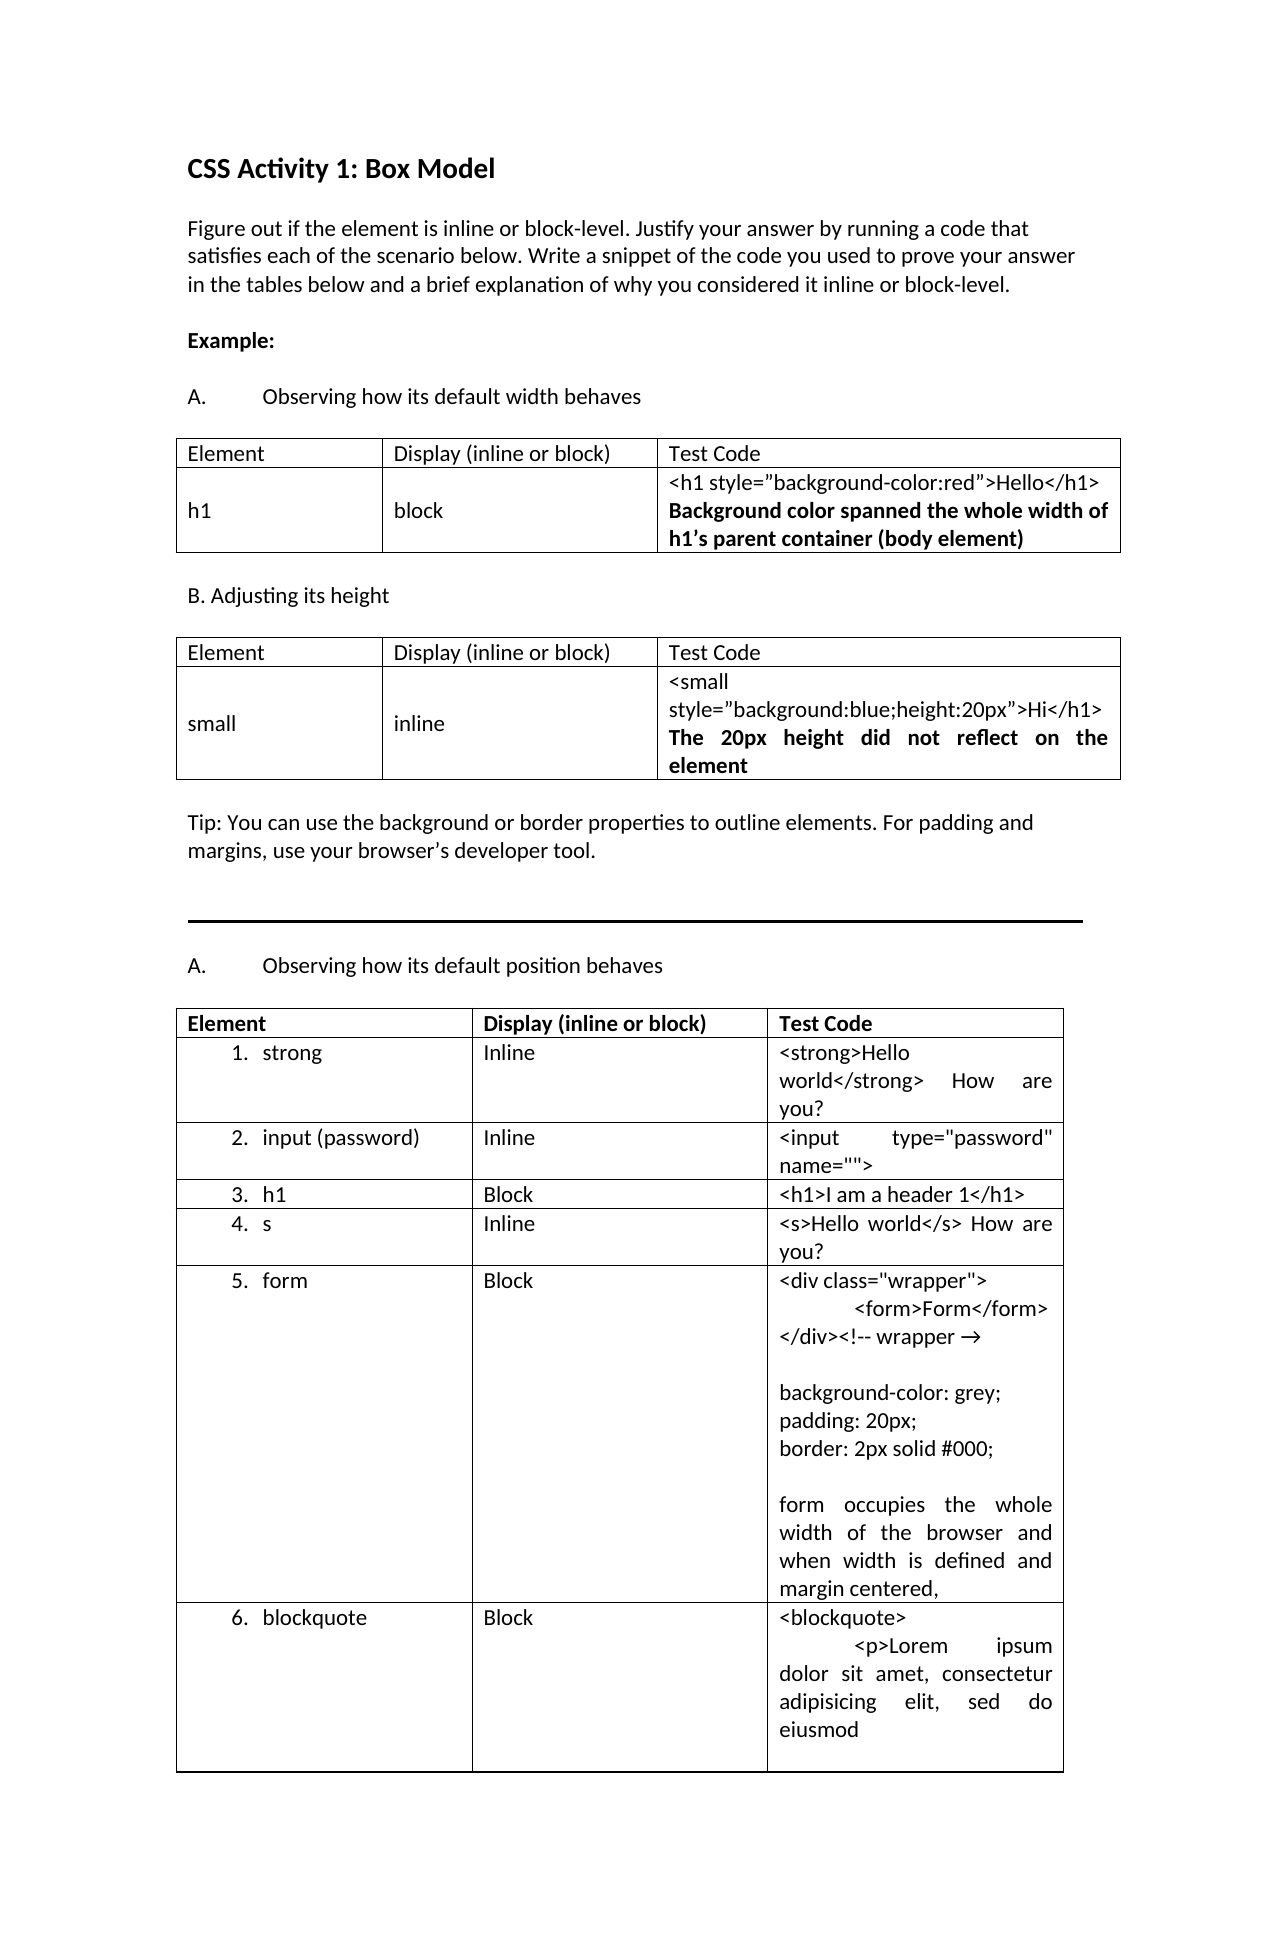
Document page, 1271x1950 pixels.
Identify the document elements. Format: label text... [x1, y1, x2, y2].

table_cell form [177, 1266, 472, 1602]
list Observing how its default width behaves [187, 382, 1083, 410]
table_header Test Code [658, 638, 669, 666]
table_cell Block [473, 1180, 483, 1208]
table_cell Block [473, 1266, 767, 1602]
table_header Element [371, 439, 382, 467]
table_cell inline [383, 667, 657, 779]
text Figure out if the element is inline or block-level. Justify your answer by running a code that satisfies each of the scenario below. Write a snippet of the code you used to prove your answer in the tables below and a brief explanation of why you considered it inline or block-level. [187, 214, 1083, 298]
table_cell h1 [177, 468, 382, 552]
table_cell Block [473, 1603, 767, 1771]
table_header Element [461, 1009, 472, 1037]
list Observing how its default position behaves [187, 952, 1083, 979]
table_cell s [177, 1209, 472, 1265]
table_cell <strong>Hello world</strong> How are you? [1053, 1038, 1063, 1122]
table_cell Block [757, 1180, 767, 1208]
table_cell block [383, 468, 657, 552]
table_header Element [371, 638, 382, 666]
table_cell small [177, 667, 382, 779]
table_header Test Code [1053, 1009, 1063, 1037]
table_cell blockquote [177, 1603, 472, 1771]
table_header Test Code [768, 1009, 779, 1037]
table_header Test Code [1109, 439, 1120, 467]
table_header Test Code [1109, 638, 1120, 666]
table_header Test Code [658, 439, 669, 467]
table_cell Inline [473, 1209, 767, 1265]
text Example: [187, 326, 1083, 354]
text Tip: You can use the background or border properties to outline elements. For padding and margins, use your browser’s developer tool. [187, 808, 1083, 864]
table_cell Inline [473, 1038, 767, 1122]
table_header Element [177, 1009, 187, 1037]
text CSS Activity 1: Box Model [187, 150, 1083, 186]
table_header Element [177, 439, 187, 467]
table_cell Inline [473, 1123, 767, 1179]
table_cell strong [177, 1038, 472, 1122]
table_cell h1 [461, 1180, 472, 1208]
table_header Element [177, 638, 187, 666]
text B. Adjusting its height [187, 581, 1083, 609]
table_cell <strong>Hello world</strong> How are you? [768, 1038, 779, 1122]
table_cell input (password) [177, 1123, 472, 1179]
